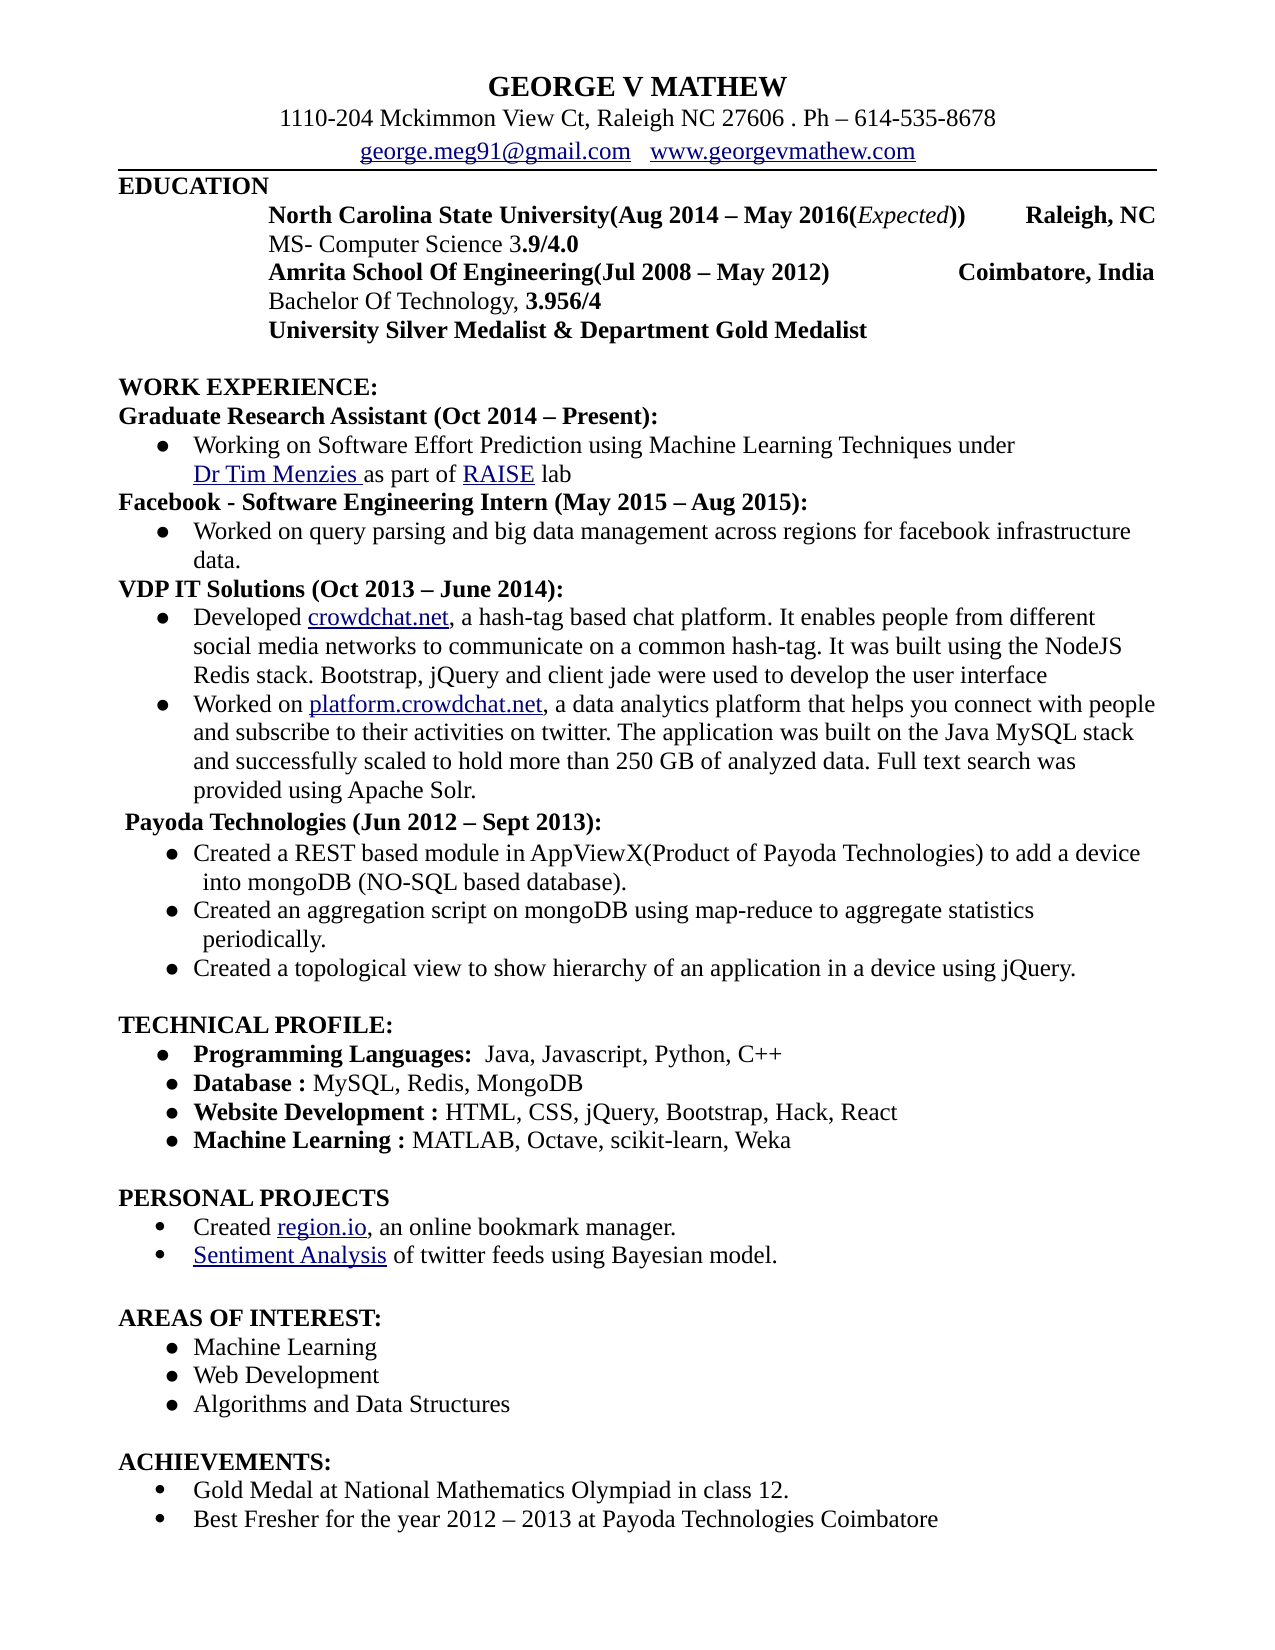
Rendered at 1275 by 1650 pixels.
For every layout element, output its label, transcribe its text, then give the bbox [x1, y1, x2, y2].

list Facebook - Software Engineering Intern (May 2015 – Aug 2015): [118, 487, 1157, 516]
list TECHNICAL PROFILE: [118, 1010, 1157, 1039]
text Bachelor Of Technology, 3.956/4 [268, 286, 1157, 315]
list Gold Medal at National Mathematics Olympiad in class 12. [156, 1476, 1157, 1504]
list Worked on query parsing and big data management across regions for facebook infrastructure data. [156, 516, 1157, 574]
list Sentiment Analysis of twitter feeds using Bayesian model. [156, 1240, 1157, 1269]
text Graduate Research Assistant (Oct 2014 – Present): [118, 401, 1157, 430]
list Machine Learning [165, 1332, 1157, 1361]
list Best Fresher for the year 2012 – 2013 at Payoda Technologies Coimbatore [156, 1504, 1157, 1533]
list Programming Languages: Java, Javascript, Python, C++ [156, 1039, 1157, 1068]
list Created region.io, an online bookmark manager. [156, 1212, 1157, 1240]
list Developed crowdchat.net, a hash-tag based chat platform. It enables people from different social media networks to communicate on a common hash-tag. It was built using the NodeJS Redis stack. Bootstrap, jQuery and client jade were used to develop the user interface [156, 602, 1157, 689]
list Dr Tim Menzies as part of RAISE lab [156, 459, 1157, 487]
text University Silver Medalist & Department Gold Medalist [268, 315, 1157, 344]
list Algorithms and Data Structures [165, 1389, 1157, 1418]
list AREAS OF INTEREST: [118, 1303, 1157, 1332]
text ACHIEVEMENTS: [118, 1447, 1157, 1476]
text GEORGE V MATHEW [118, 69, 1157, 103]
list Created an aggregation script on mongoDB using map-reduce to aggregate statistics periodically. [165, 895, 1157, 953]
list Database : MySQL, Redis, MongoDB [165, 1068, 1157, 1097]
list Web Development [165, 1361, 1157, 1389]
text MS- Computer Science 3.9/4.0 [268, 229, 1157, 257]
list Website Development : HTML, CSS, jQuery, Bootstrap, Hack, React [165, 1097, 1157, 1125]
list PERSONAL PROJECTS [118, 1183, 1157, 1212]
text Amrita School Of Engineering(Jul 2008 – May 2012) Coimbatore, India [268, 257, 1157, 286]
text EDUCATION [118, 171, 1157, 200]
text North Carolina State University(Aug 2014 – May 2016(Expected)) Raleigh, NC [268, 200, 1157, 229]
text WORK EXPERIENCE: [118, 372, 1157, 401]
text george.meg91@gmail.com www.georgevmathew.com [118, 132, 1157, 169]
list Created a REST based module in AppViewX(Product of Payoda Technologies) to add a device into mongoDB (NO-SQL based database). [165, 838, 1157, 895]
text Payoda Technologies (Jun 2012 – Sept 2013): [118, 804, 1157, 838]
text VDP IT Solutions (Oct 2013 – June 2014): [118, 574, 1157, 602]
list Created a topological view to show hierarchy of an application in a device using jQuery. [165, 953, 1157, 982]
list Machine Learning : MATLAB, Octave, scikit-learn, Weka [165, 1125, 1157, 1154]
text 1110-204 Mckimmon View Ct, Raleigh NC 27606 . Ph – 614-535-8678 [118, 103, 1157, 132]
list Worked on platform.crowdchat.net, a data analytics platform that helps you connect with people and subscribe to their activities on twitter. The application was built on the Java MySQL stack and successfully scaled to hold more than 250 GB of analyzed data. Full text search was provided using Apache Solr. [156, 689, 1157, 804]
list Working on Software Effort Prediction using Machine Learning Techniques under [156, 430, 1157, 459]
